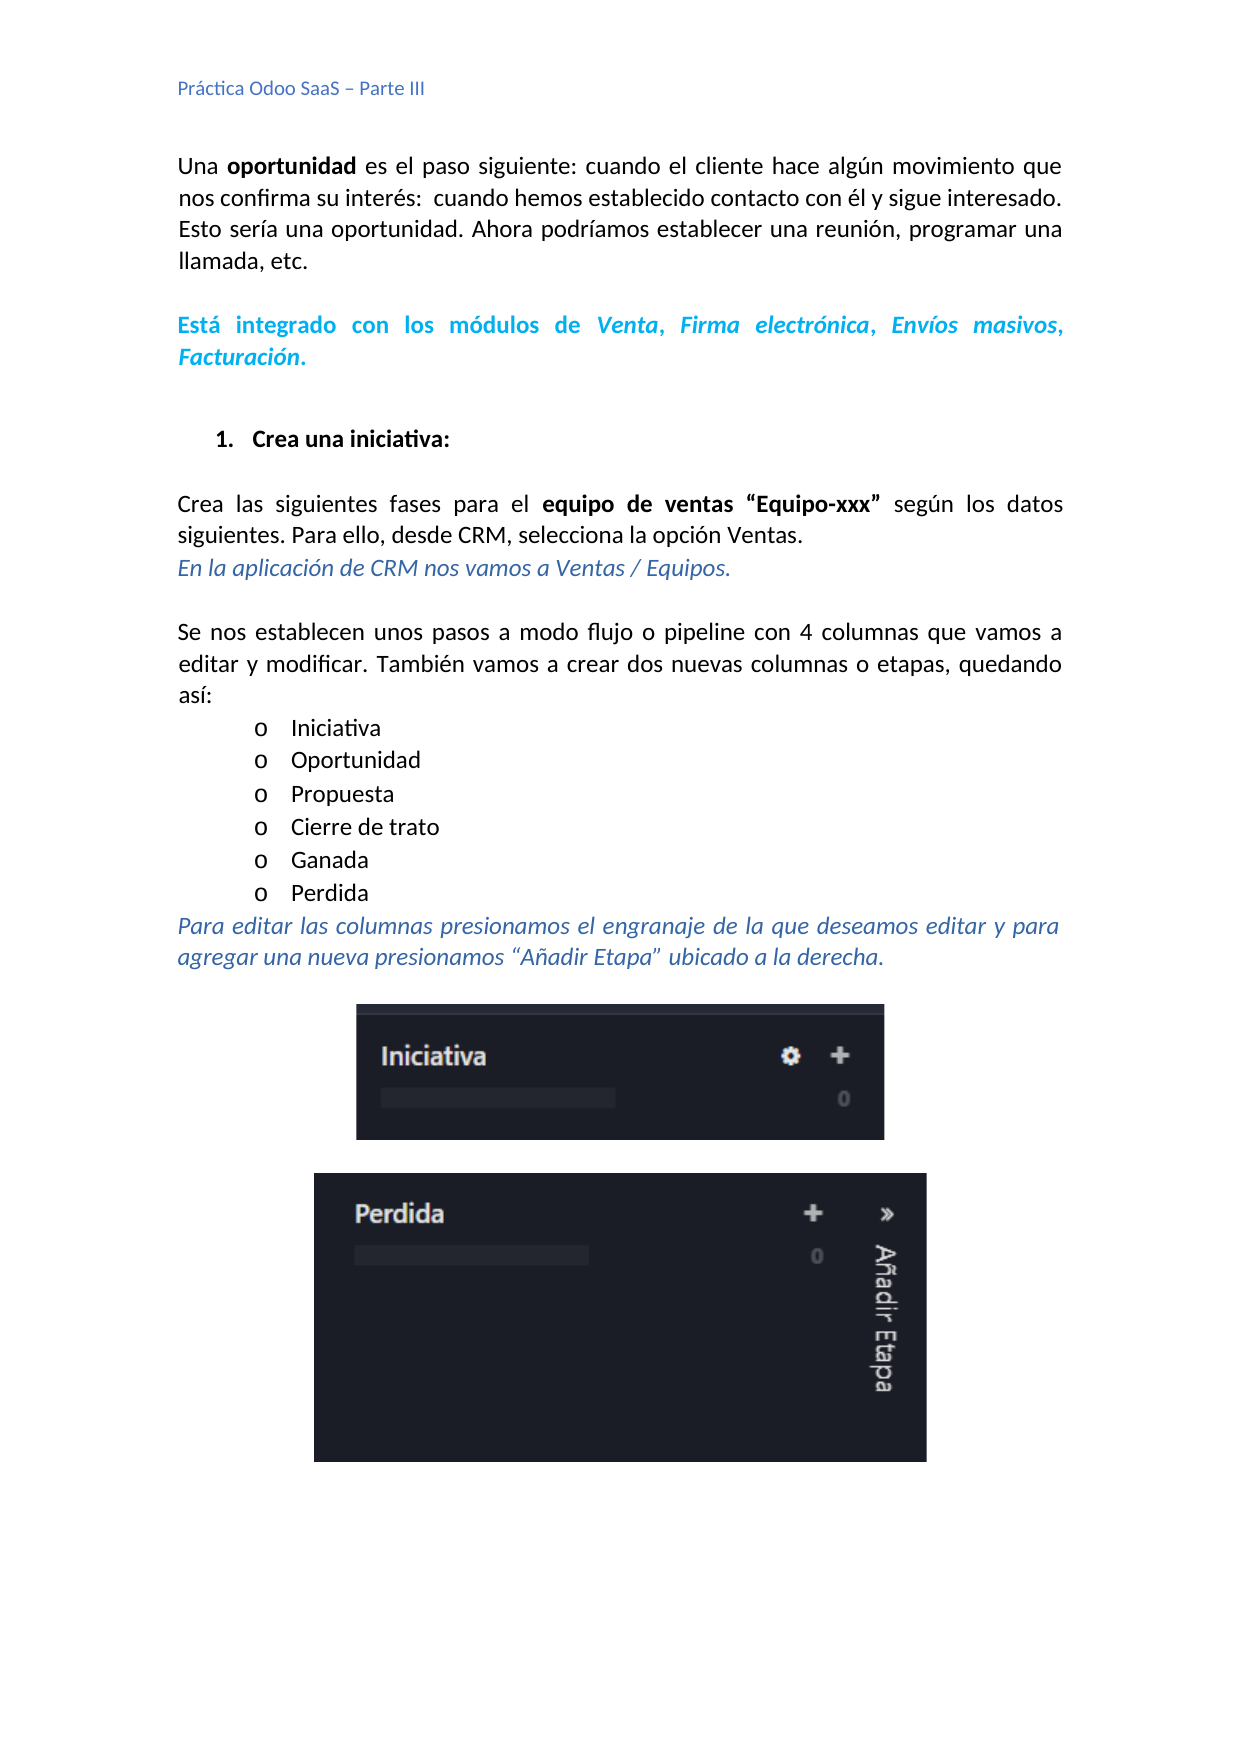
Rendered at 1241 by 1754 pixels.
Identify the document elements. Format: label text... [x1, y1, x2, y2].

picture [314, 1173, 927, 1462]
text Se nos establecen unos pasos a modo flujo o pipeline con 4 columnas que vamos a editar y modificar. También vamos a crear dos nuevas columnas o etapas, quedando así: [177, 616, 1063, 710]
text Una oportunidad es el paso siguiente: cuando el cliente hace algún movimiento que nos confirma su interés: cuando hemos establecido contacto con él y sigue interesado. Esto sería una oportunidad. Ahora podríamos establecer una reunión, programar una llamada, etc. [177, 150, 1063, 276]
list Iniciativa [253, 712, 1063, 743]
text En la aplicación de CRM nos vamos a Ventas / Equipos. [177, 552, 1063, 582]
list Ganada [253, 844, 1063, 876]
list Oportunidad [253, 745, 1063, 776]
text Está integrado con los módulos de Venta, Firma electrónica, Envíos masivos, Facturación. [177, 309, 1063, 372]
list Propuesta [253, 778, 1063, 809]
list Para editar las columnas presionamos el engranaje de la que deseamos editar y para agregar una nueva presionamos “Añadir Etapa” ubicado a la derecha. [177, 910, 1063, 972]
list Cierre de trato [253, 811, 1063, 842]
list Perdida [253, 877, 1063, 908]
text Crea las siguientes fases para el equipo de ventas “Equipo-xxx” según los datos siguientes. Para ello, desde CRM, selecciona la opción Ventas. [177, 488, 1063, 550]
subtitle Crea una iniciativa: [215, 423, 1063, 453]
picture [356, 1004, 885, 1140]
